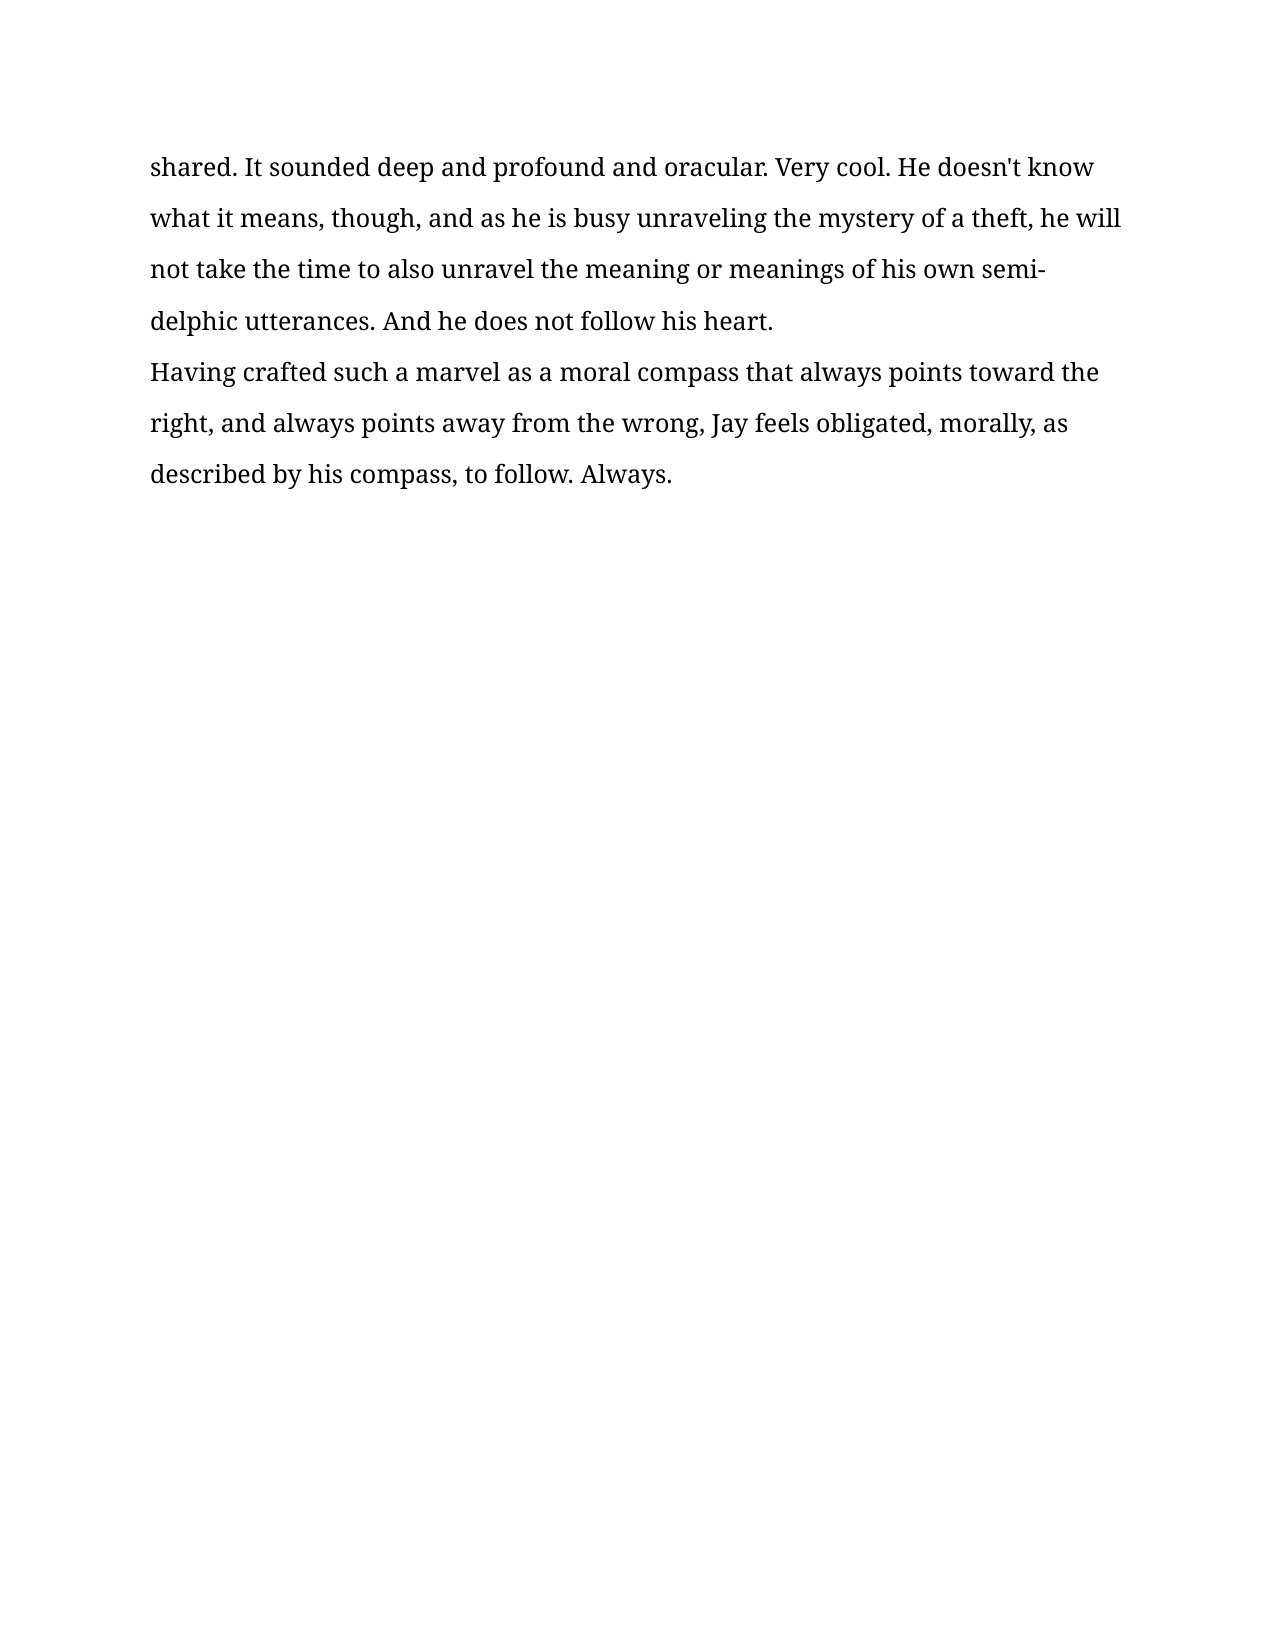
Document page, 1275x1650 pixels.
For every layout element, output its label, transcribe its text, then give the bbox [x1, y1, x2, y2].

text Having crafted such a marvel as a moral compass that always points toward the right, and always points away from the wrong, Jay feels obligated, morally, as described by his compass, to follow. Always. [150, 354, 1125, 490]
text shared. It sounded deep and profound and oracular. Very cool. He doesn't know what it means, though, and as he is busy unraveling the mystery of a theft, he will not take the time to also unravel the meaning or meanings of his own semi-delphic utterances. And he does not follow his heart. [150, 150, 1125, 337]
